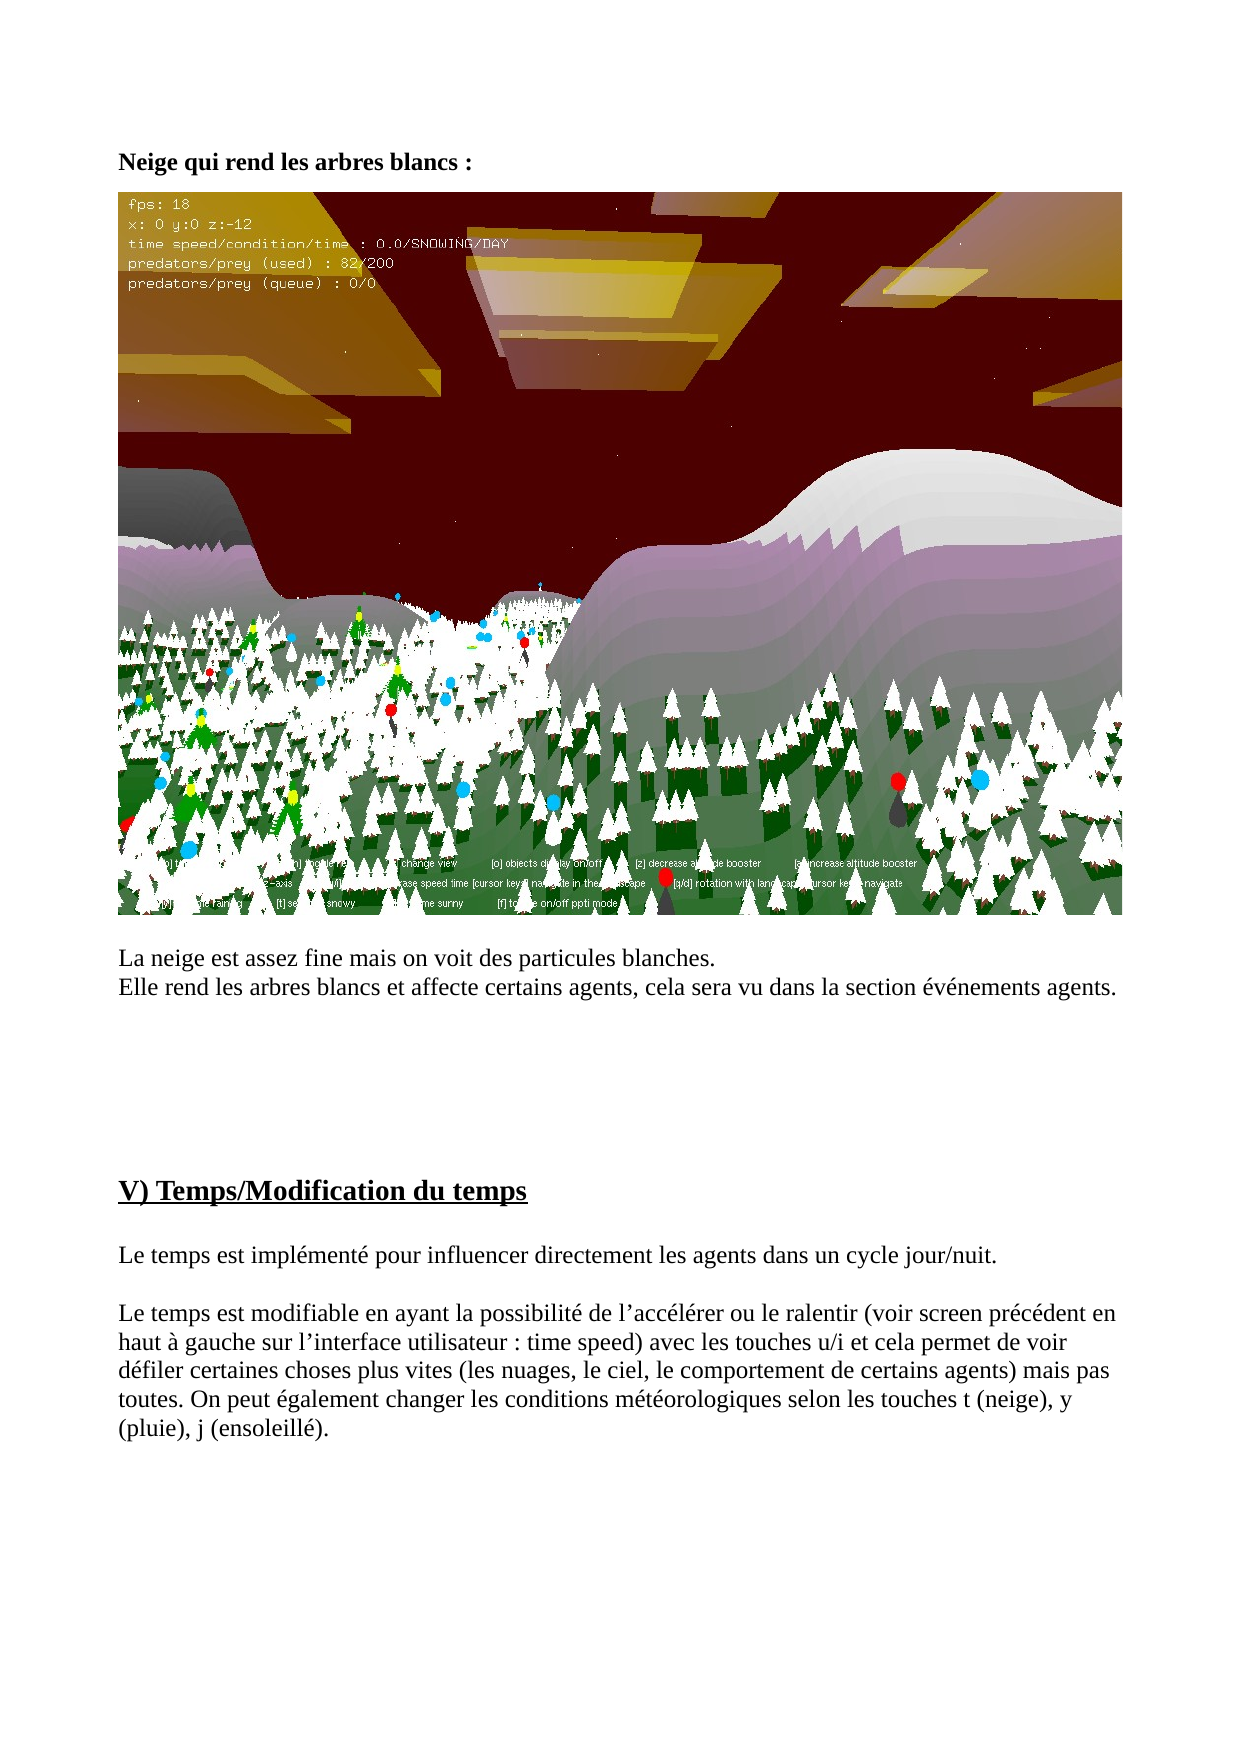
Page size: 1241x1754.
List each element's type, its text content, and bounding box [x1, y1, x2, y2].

text Le temps est implémenté pour influencer directement les agents dans un cycle jour/nuit. [118, 1240, 1122, 1269]
text V) Temps/Modification du temps [118, 1173, 1122, 1207]
text La neige est assez fine mais on voit des particules blanches. [118, 943, 1122, 972]
text Elle rend les arbres blancs et affecte certains agents, cela sera vu dans la section événements agents. [118, 972, 1122, 1001]
text Le temps est modifiable en ayant la possibilité de l’accélérer ou le ralentir (voir screen précédent en haut à gauche sur l’interface utilisateur : time speed) avec les touches u/i et cela permet de voir défiler certaines choses plus vites (les nuages, le ciel, le comportement de certains agents) mais pas toutes. On peut également changer les conditions météorologiques selon les touches t (neige), y (pluie), j (ensoleillé). [118, 1298, 1122, 1442]
picture [118, 192, 1123, 915]
text Neige qui rend les arbres blancs : [118, 147, 1122, 176]
